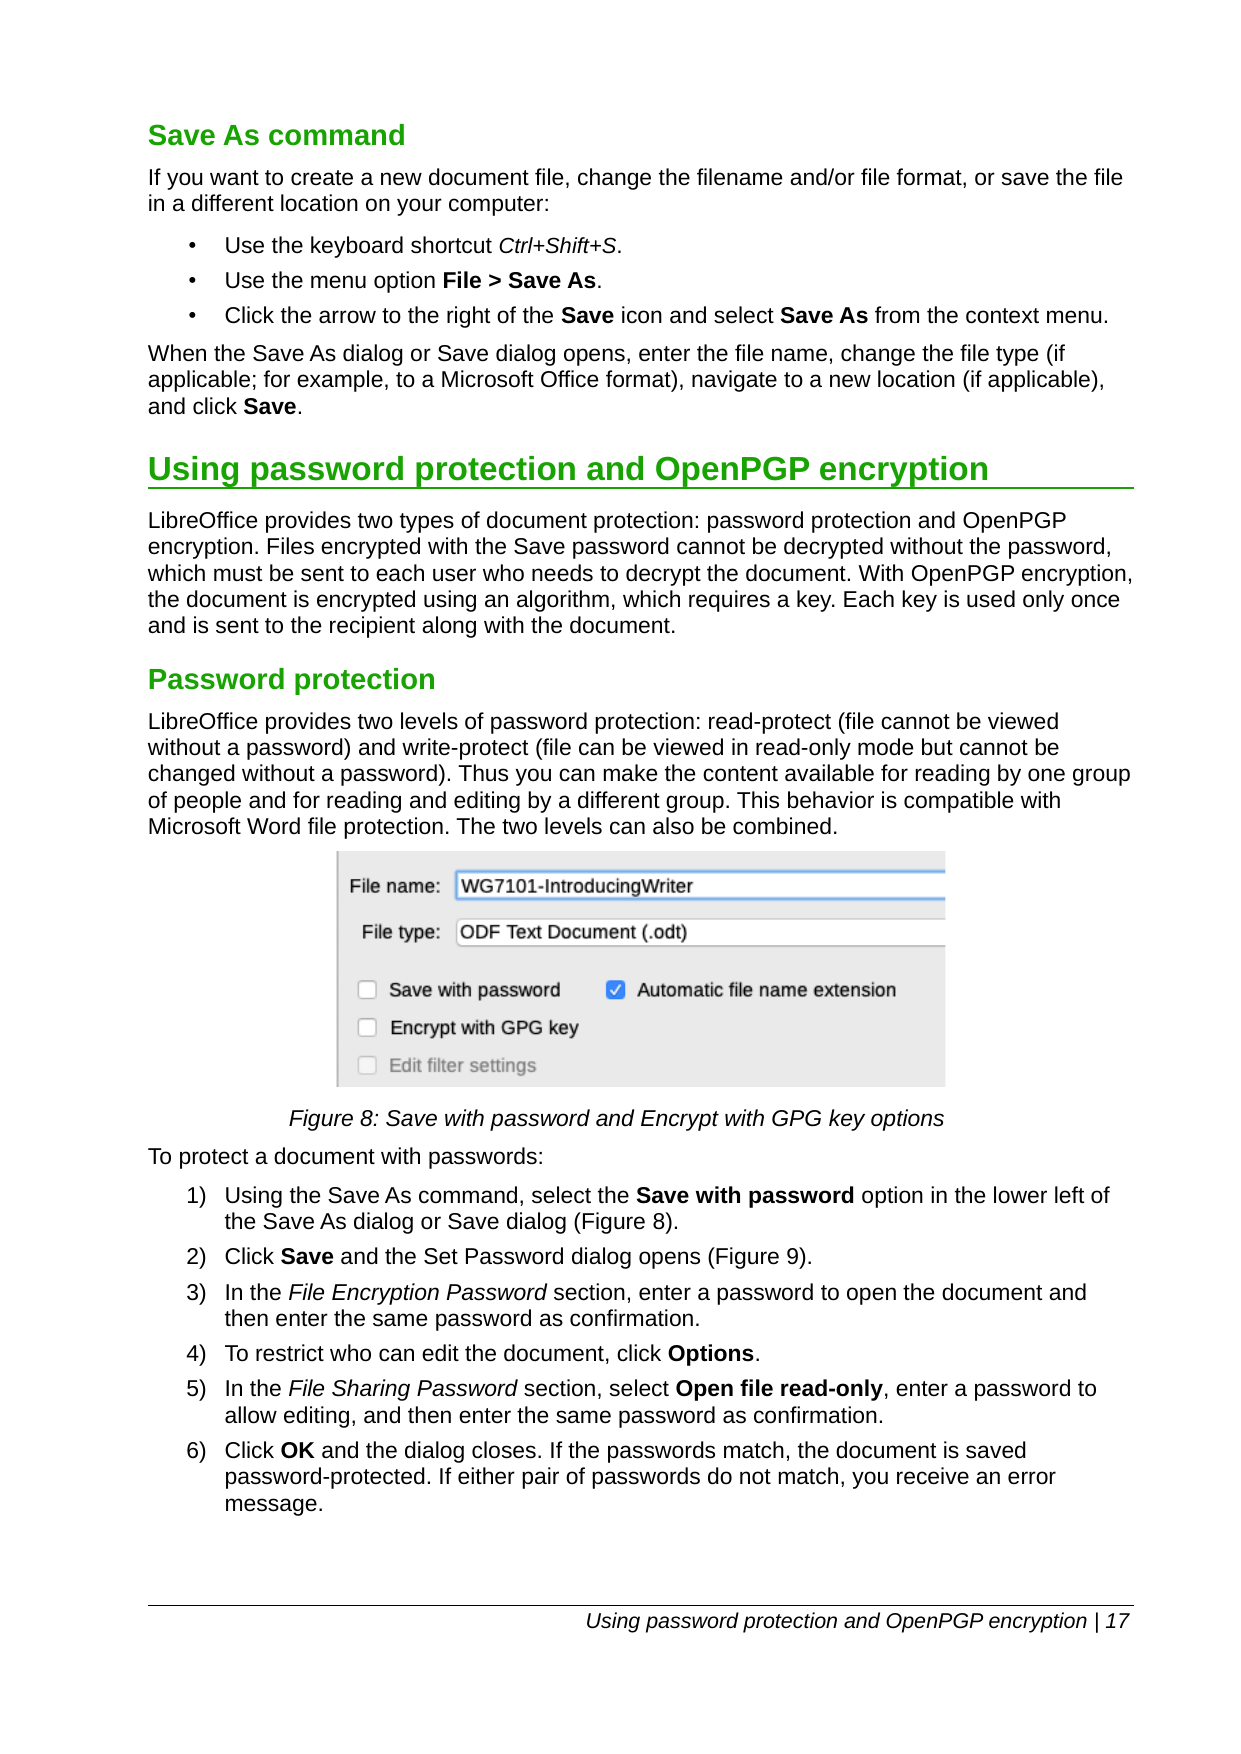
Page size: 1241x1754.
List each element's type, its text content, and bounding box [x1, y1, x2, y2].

subtitle Password protection [148, 662, 1134, 696]
list Use the keyboard shortcut Ctrl+Shift+S. [185, 229, 1134, 258]
list Click Save and the Set Password dialog opens (Figure 9). [207, 1243, 1134, 1270]
text LibreOffice provides two types of document protection: password protection and OpenPGP encryption. Files encrypted with the Save password cannot be decrypted without the password, which must be sent to each user who needs to decrypt the document. With OpenPGP encryption, the document is encrypted using an algorithm, which requires a key. Each key is used only once and is sent to the recipient along with the document. [148, 507, 1134, 639]
list In the File Sharing Password section, select Open file read-only, enter a password to allow editing, and then enter the same password as confirmation. [207, 1375, 1134, 1428]
list Click the arrow to the right of the Save icon and select Save As from the context menu. [185, 299, 1134, 331]
list Use the menu option File > Save As. [185, 264, 1134, 293]
list Click OK and the dialog closes. If the passwords match, the document is saved password-protected. If either pair of passwords do not match, you receive an error message. [207, 1437, 1134, 1516]
text When the Save As dialog or Save dialog opens, enter the file name, change the file type (if applicable; for example, to a Microsoft Office format), navigate to a new location (if applicable), and click Save. [148, 340, 1134, 419]
list Using the Save As command, select the Save with password option in the lower left of the Save As dialog or Save dialog (Figure 8). [207, 1182, 1134, 1234]
list To restrict who can edit the document, click Options. [207, 1340, 1134, 1366]
text Figure 8: Save with password and Encrypt with GPG key options [289, 1104, 993, 1131]
text LibreOffice provides two levels of password protection: read-protect (file cannot be viewed without a password) and write-protect (file can be viewed in read-only mode but cannot be changed without a password). Thus you can make the content available for reading by one group of people and for reading and editing by a different group. This behavior is compatible with Microsoft Word file protection. The two levels can also be combined. [148, 708, 1134, 839]
text If you want to create a new document file, change the filename and/or file format, or save the file in a different location on your computer: [148, 163, 1134, 216]
subtitle Save As command [148, 118, 1134, 152]
picture [336, 851, 946, 1087]
list In the File Encryption Password section, enter a password to open the document and then enter the same password as confirmation. [207, 1278, 1134, 1331]
list To protect a document with passwords: [148, 1143, 1134, 1169]
subtitle Using password protection and OpenPGP encryption [148, 449, 1134, 487]
